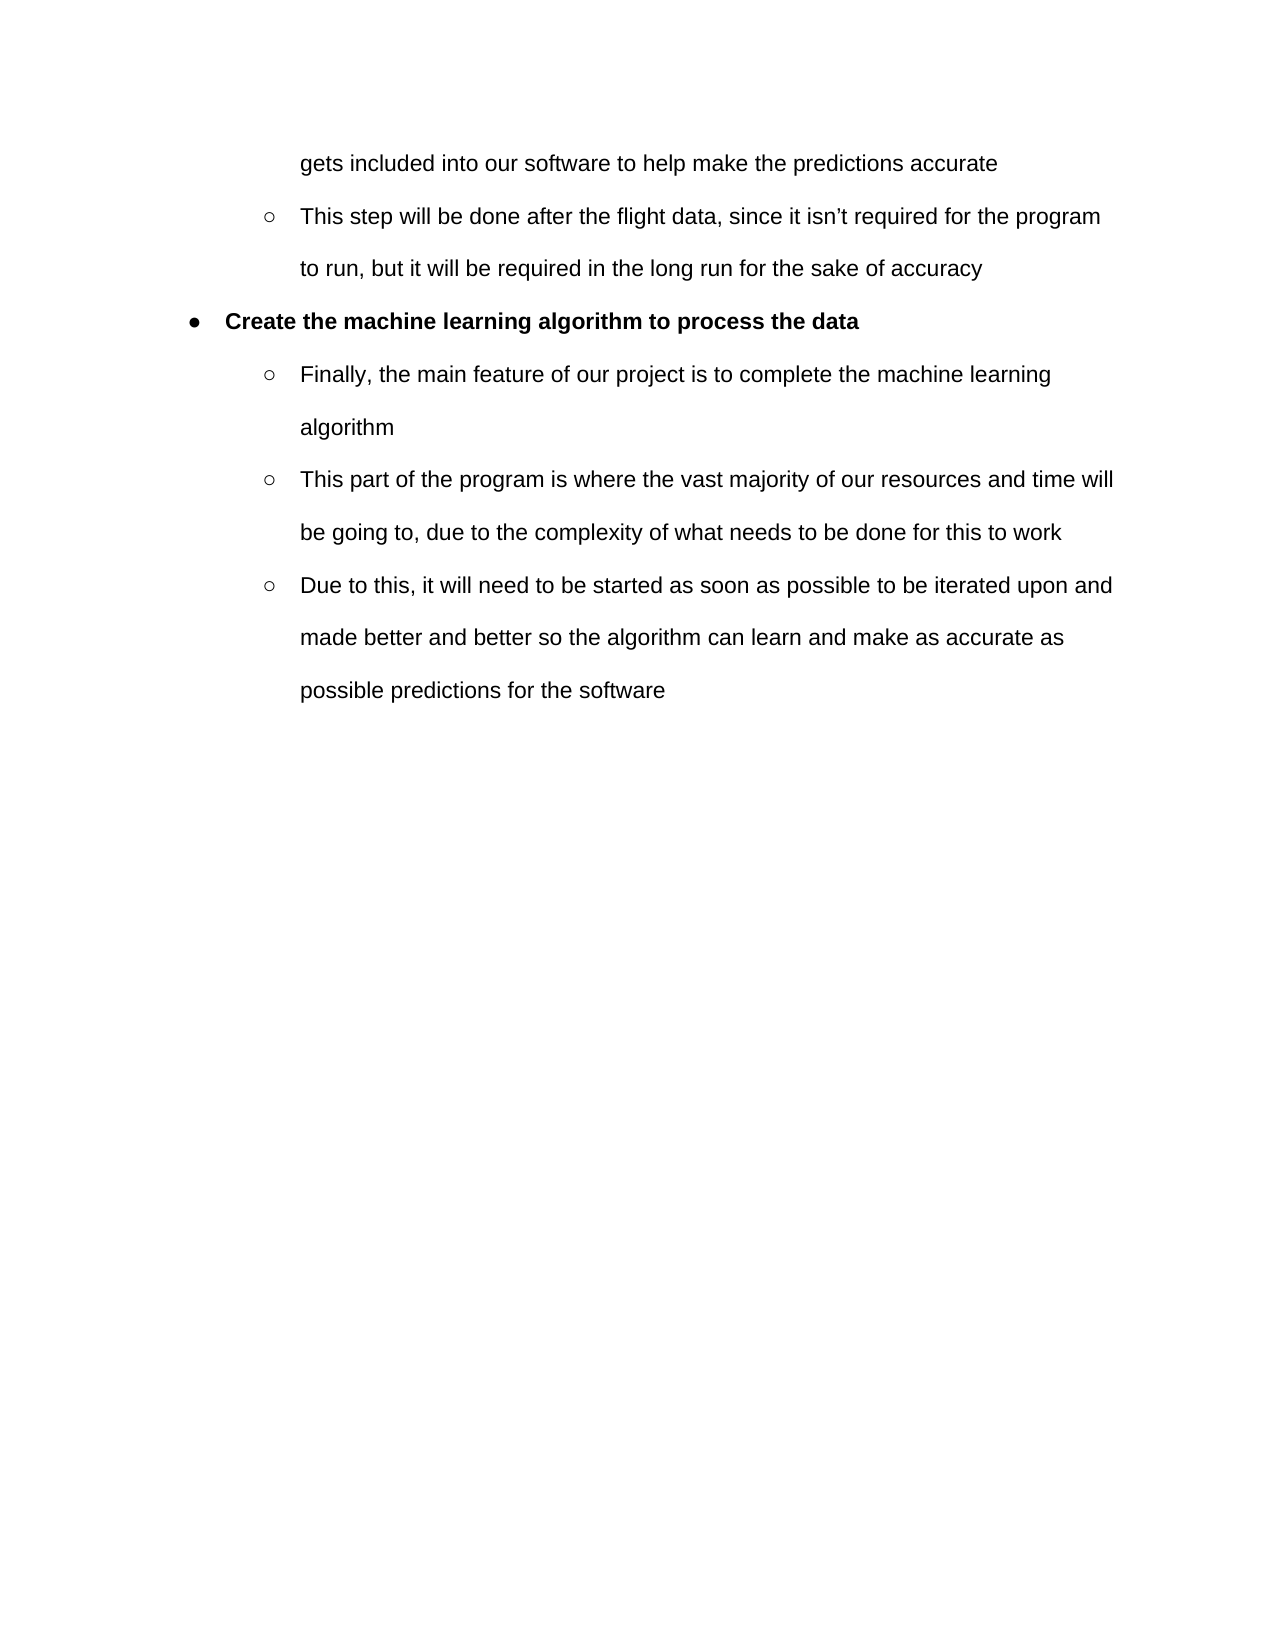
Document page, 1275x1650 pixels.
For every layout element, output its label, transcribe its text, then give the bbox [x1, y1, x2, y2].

list Finally, the main feature of our project is to complete the machine learning algorithm [262, 361, 1125, 440]
list gets included into our software to help make the predictions accurate [262, 150, 1125, 176]
list This part of the program is where the vast majority of our resources and time will be going to, due to the complexity of what needs to be done for this to work [262, 466, 1125, 545]
list Create the machine learning algorithm to process the data [187, 308, 1125, 334]
list Due to this, it will need to be started as soon as possible to be iterated upon and made better and better so the algorithm can learn and make as accurate as possible predictions for the software [262, 572, 1125, 703]
list This step will be done after the flight data, since it isn’t required for the program to run, but it will be required in the long run for the sake of accuracy [262, 203, 1125, 282]
